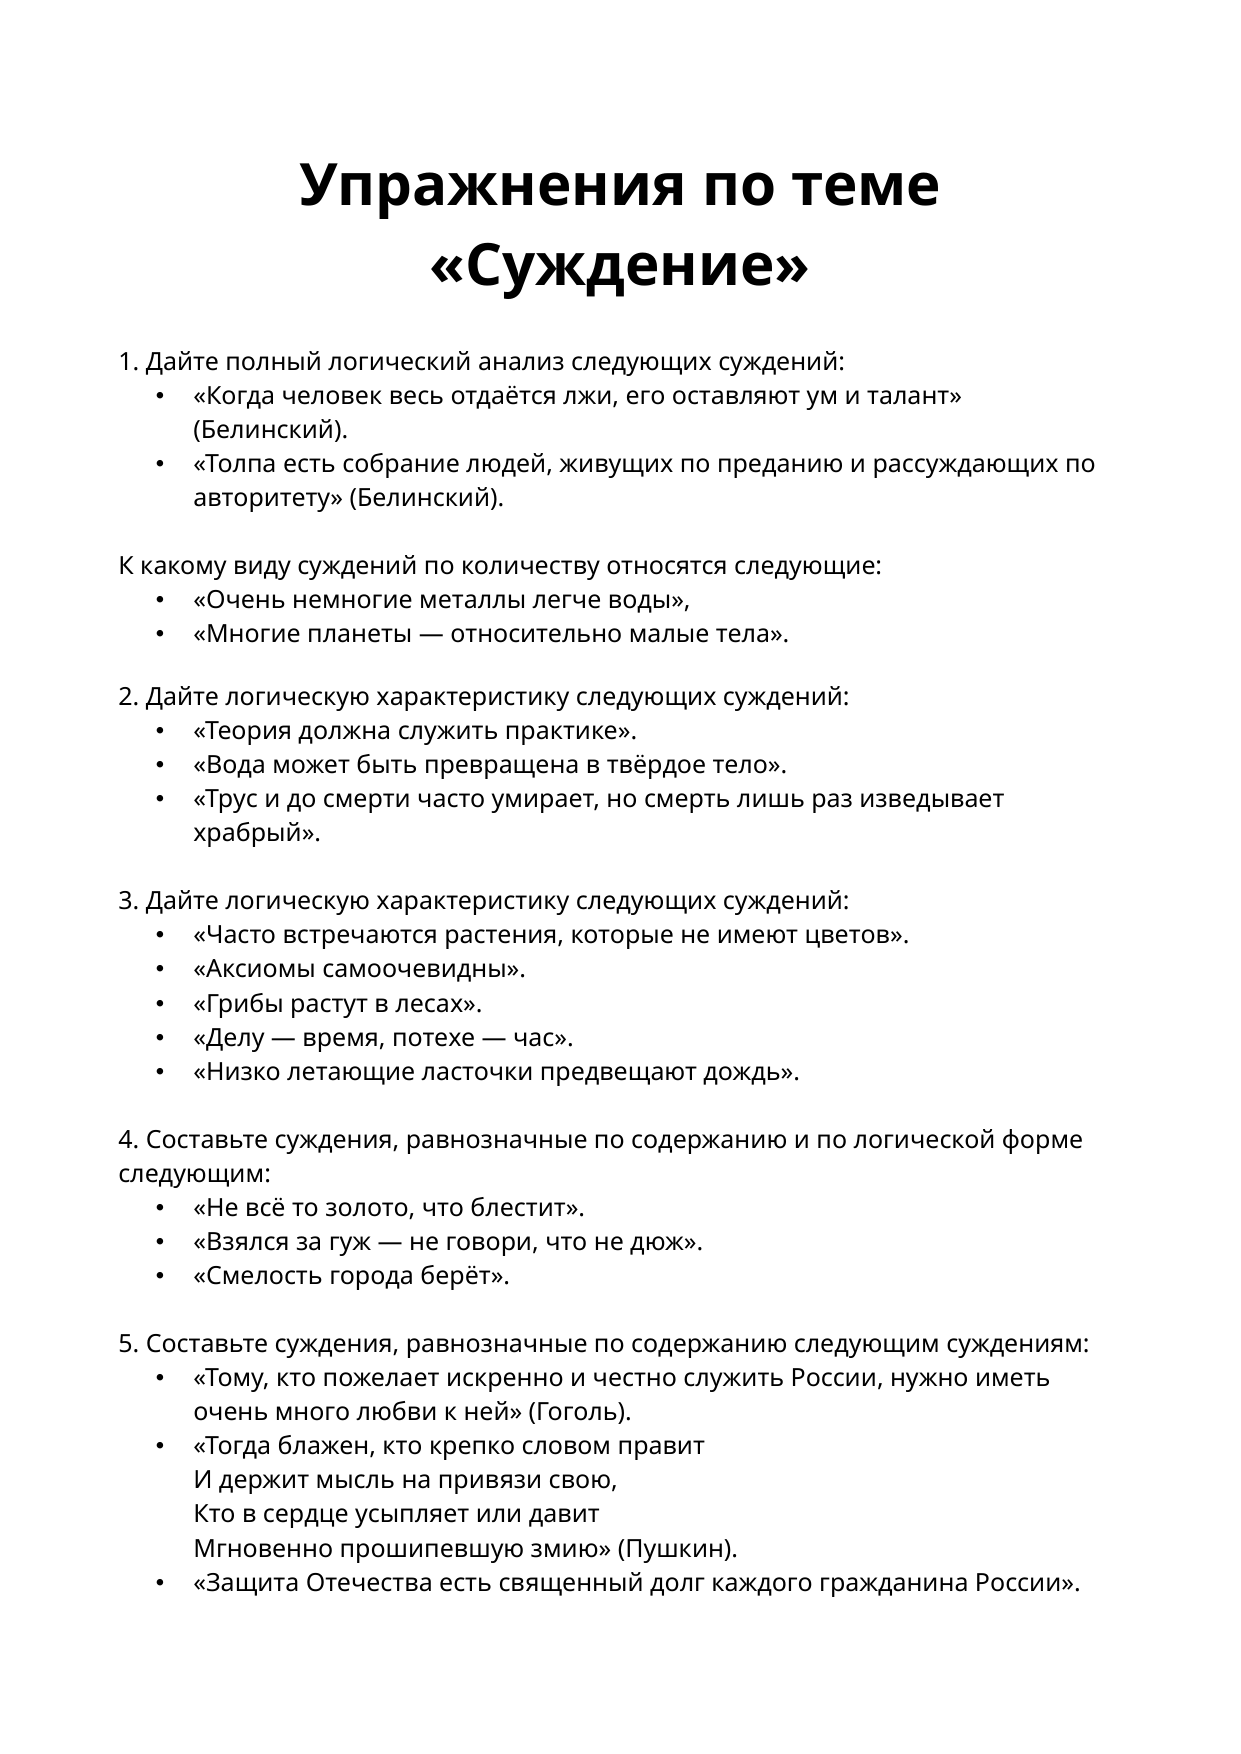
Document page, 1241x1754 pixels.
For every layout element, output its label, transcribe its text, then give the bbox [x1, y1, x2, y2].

list «Теория должна служить практике». [156, 713, 1122, 747]
list «Тому, кто пожелает искренно и честно служить России, нужно иметь очень много любви к ней» (Гоголь). [156, 1360, 1122, 1428]
list «Тогда блажен, кто крепко словом правит И держит мысль на привязи свою, Кто в сердце усыпляет или давит Мгновенно прошипевшую змию» (Пушкин). [156, 1428, 1122, 1564]
list «Трус и до смерти часто умирает, но смерть лишь раз изведывает храбрый». [156, 781, 1122, 849]
list «Смелость города берёт». [156, 1258, 1122, 1292]
list «Часто встречаются растения, которые не имеют цветов». [156, 917, 1122, 951]
text 3. Дайте логическую характеристику следующих суждений: [118, 883, 1122, 917]
list «Не всё то золото, что блестит». [156, 1189, 1122, 1224]
list «Защита Отечества есть священный долг каждого гражданина России». [156, 1564, 1122, 1598]
list «Аксиомы самоочевидны». [156, 951, 1122, 985]
list «Низко летающие ласточки предвещают дождь». [156, 1053, 1122, 1087]
text 1. Дайте полный логический анализ следующих суждений: [118, 343, 1122, 377]
text 2. Дайте логическую характеристику следующих суждений: [118, 679, 1122, 713]
text К какому виду суждений по количеству относятся следующие: [118, 548, 1122, 582]
text 4. Составьте суждения, равнозначные по содержанию и по логической форме следующим: [118, 1121, 1122, 1189]
list «Взялся за гуж — не говори, что не дюж». [156, 1224, 1122, 1258]
list «Многие планеты — относительно малые тела». [156, 616, 1122, 650]
list «Вода может быть превращена в твёрдое тело». [156, 747, 1122, 781]
list «Делу — время, потехе — час». [156, 1019, 1122, 1053]
text 5. Составьте суждения, равнозначные по содержанию следующим суждениям: [118, 1326, 1122, 1360]
list «Грибы растут в лесах». [156, 985, 1122, 1019]
list «Когда человек весь отдаётся лжи, его оставляют ум и талант» (Белинский). [156, 377, 1122, 446]
list «Толпа есть собрание людей, живущих по преданию и рассуждающих по авторитету» (Белинский). [156, 446, 1122, 514]
list «Очень немногие металлы легче воды», [156, 582, 1122, 616]
title Упражнения по теме «Суждение» [118, 143, 1122, 302]
